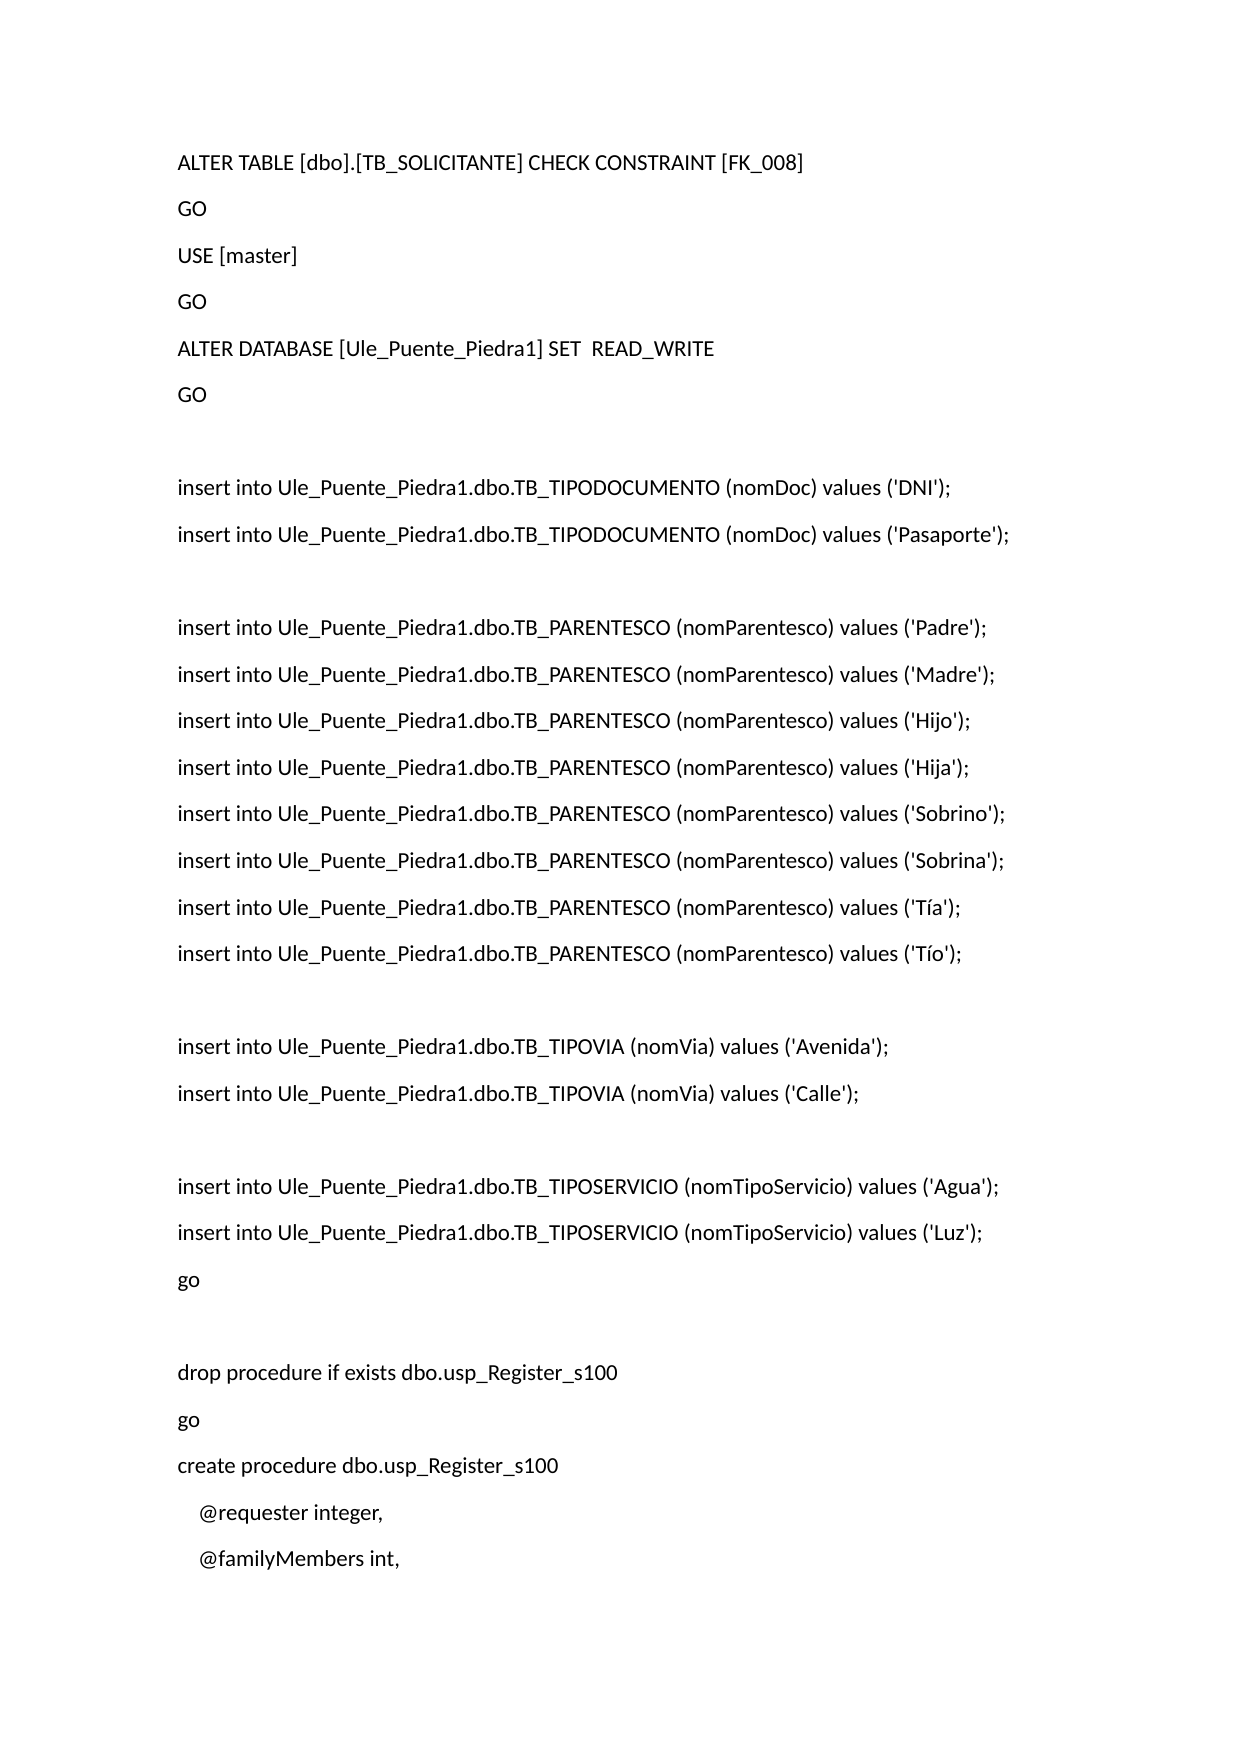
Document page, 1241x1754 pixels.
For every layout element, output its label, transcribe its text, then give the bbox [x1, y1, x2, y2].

text GO [177, 194, 1063, 222]
text insert into Ule_Puente_Piedra1.dbo.TB_PARENTESCO (nomParentesco) values ('Madre'); [177, 660, 1063, 688]
text go [177, 1265, 1063, 1293]
text go [177, 1405, 1063, 1433]
text insert into Ule_Puente_Piedra1.dbo.TB_TIPOVIA (nomVia) values ('Calle'); [177, 1079, 1063, 1107]
text insert into Ule_Puente_Piedra1.dbo.TB_PARENTESCO (nomParentesco) values ('Padre'); [177, 613, 1063, 641]
text USE [master] [177, 241, 1063, 269]
text insert into Ule_Puente_Piedra1.dbo.TB_PARENTESCO (nomParentesco) values ('Sobrina'); [177, 846, 1063, 874]
text @requester integer, [177, 1498, 1063, 1526]
text insert into Ule_Puente_Piedra1.dbo.TB_PARENTESCO (nomParentesco) values ('Hijo'); [177, 706, 1063, 734]
text insert into Ule_Puente_Piedra1.dbo.TB_TIPOSERVICIO (nomTipoServicio) values ('Luz'); [177, 1218, 1063, 1247]
text GO [177, 380, 1063, 408]
text insert into Ule_Puente_Piedra1.dbo.TB_PARENTESCO (nomParentesco) values ('Sobrino'); [177, 799, 1063, 827]
text drop procedure if exists dbo.usp_Register_s100 [177, 1358, 1063, 1386]
text @familyMembers int, [177, 1544, 1063, 1572]
text insert into Ule_Puente_Piedra1.dbo.TB_TIPODOCUMENTO (nomDoc) values ('DNI'); [177, 473, 1063, 502]
text insert into Ule_Puente_Piedra1.dbo.TB_PARENTESCO (nomParentesco) values ('Tío'); [177, 939, 1063, 967]
text GO [177, 287, 1063, 315]
text insert into Ule_Puente_Piedra1.dbo.TB_PARENTESCO (nomParentesco) values ('Hija'); [177, 753, 1063, 781]
text create procedure dbo.usp_Register_s100 [177, 1451, 1063, 1479]
text ALTER TABLE [dbo].[TB_SOLICITANTE] CHECK CONSTRAINT [FK_008] [177, 148, 1063, 176]
text insert into Ule_Puente_Piedra1.dbo.TB_PARENTESCO (nomParentesco) values ('Tía'); [177, 893, 1063, 921]
text insert into Ule_Puente_Piedra1.dbo.TB_TIPOVIA (nomVia) values ('Avenida'); [177, 1032, 1063, 1060]
text insert into Ule_Puente_Piedra1.dbo.TB_TIPOSERVICIO (nomTipoServicio) values ('Agua'); [177, 1172, 1063, 1200]
text insert into Ule_Puente_Piedra1.dbo.TB_TIPODOCUMENTO (nomDoc) values ('Pasaporte'); [177, 520, 1063, 548]
text ALTER DATABASE [Ule_Puente_Piedra1] SET READ_WRITE [177, 334, 1063, 362]
